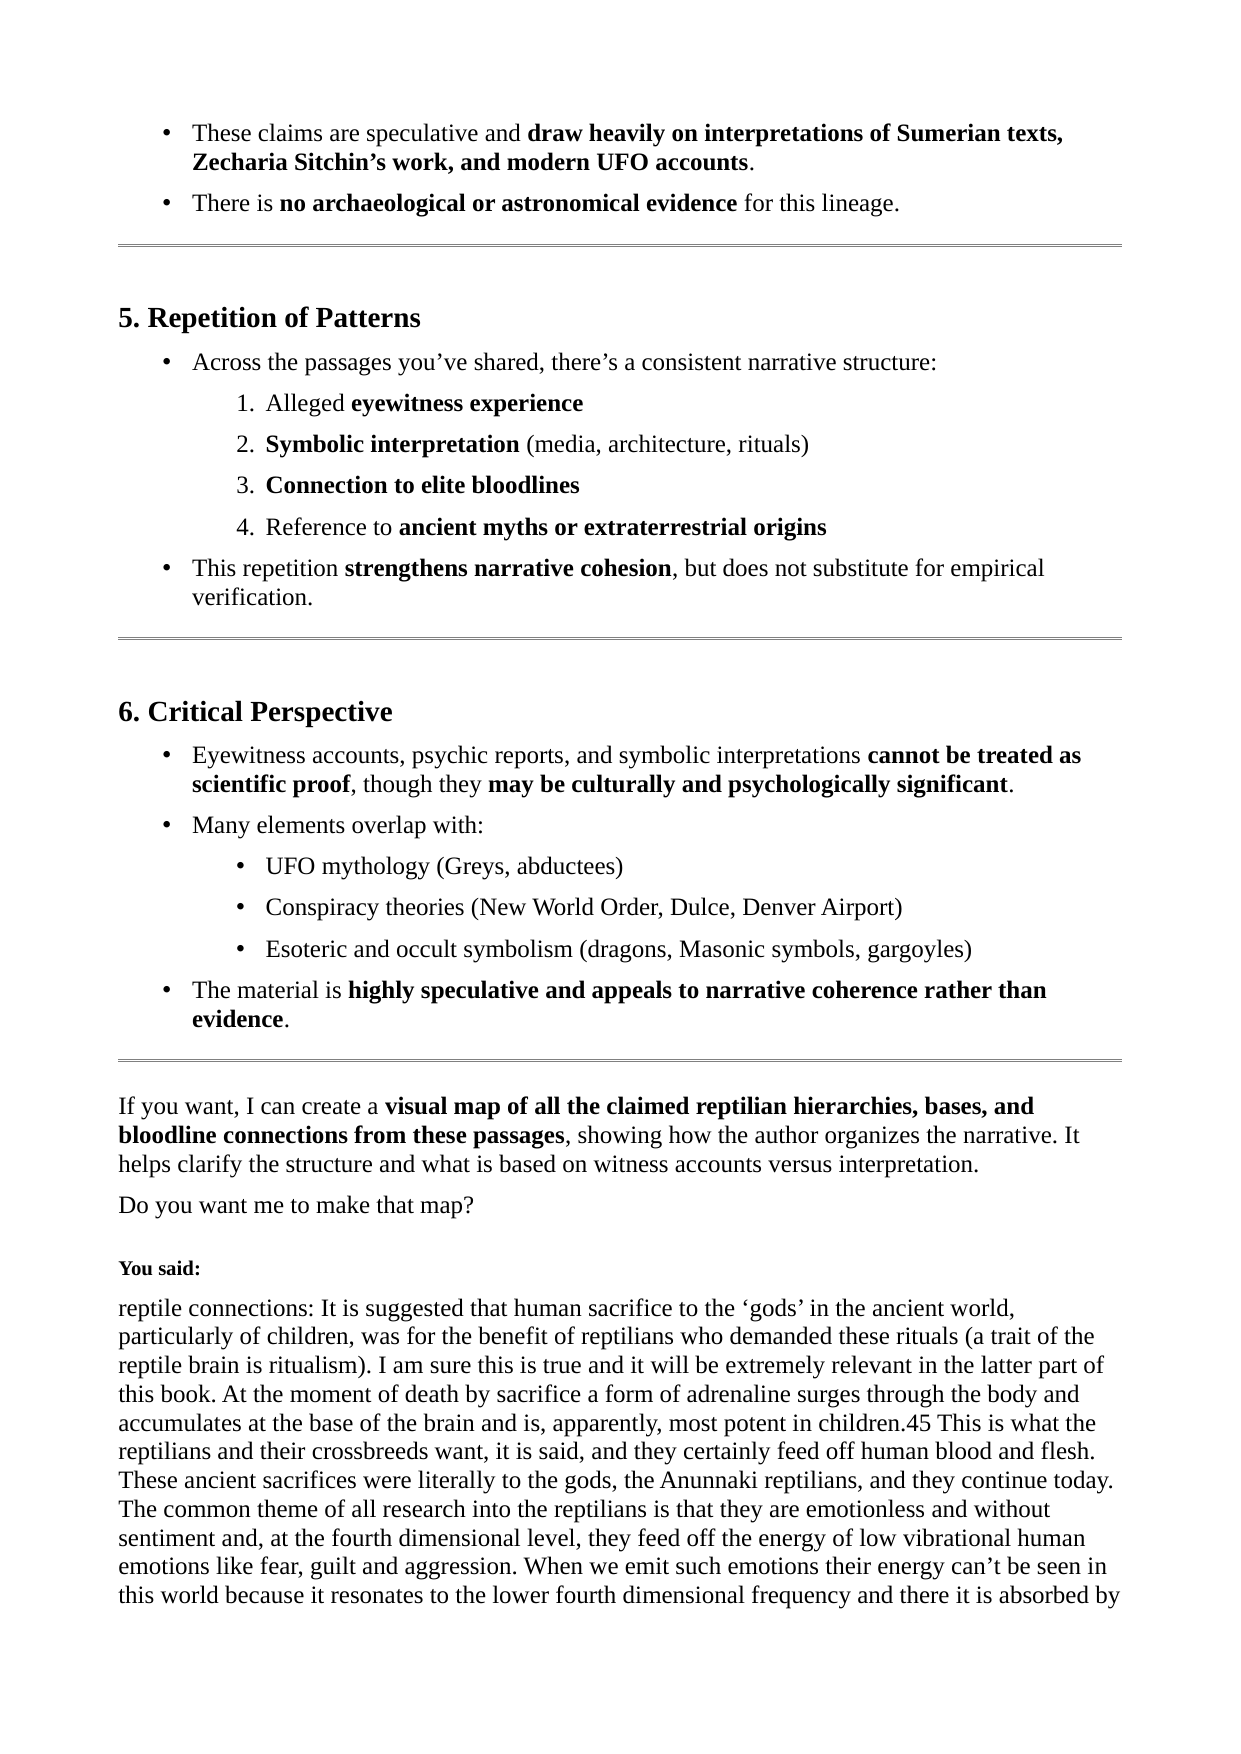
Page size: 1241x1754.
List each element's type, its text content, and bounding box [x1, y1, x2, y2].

list There is no archaeological or astronomical evidence for this lineage. [162, 188, 1122, 217]
text Do you want me to make that map? [118, 1190, 1122, 1219]
list These claims are speculative and draw heavily on interpretations of Sumerian texts, Zecharia Sitchin’s work, and modern UFO accounts. [162, 118, 1122, 176]
list The material is highly speculative and appeals to narrative coherence rather than evidence. [162, 975, 1122, 1032]
subtitle 6. Critical Perspective [118, 694, 1122, 727]
list Connection to elite bloodlines [236, 470, 1122, 499]
list Many elements overlap with: [162, 810, 1122, 839]
list Across the passages you’ve shared, there’s a consistent narrative structure: [162, 347, 1122, 375]
subtitle 5. Repetition of Patterns [118, 301, 1122, 334]
text If you want, I can create a visual map of all the claimed reptilian hierarchies, bases, and bloodline connections from these passages, showing how the author organizes the narrative. It helps clarify the structure and what is based on witness accounts versus interpretation. [118, 1091, 1122, 1177]
list Conspiracy theories (New World Order, Dulce, Denver Airport) [236, 892, 1122, 921]
list UFO mythology (Greys, abductees) [236, 851, 1122, 880]
text reptile connections: It is suggested that human sacrifice to the ‘gods’ in the ancient world, particularly of children, was for the benefit of reptilians who demanded these rituals (a trait of the reptile brain is ritualism). I am sure this is true and it will be extremely relevant in the latter part of this book. At the moment of death by sacrifice a form of adrenaline surges through the body and accumulates at the base of the brain and is, apparently, most potent in children.45 This is what the reptilians and their crossbreeds want, it is said, and they certainly feed off human blood and flesh. These ancient sacrifices were literally to the gods, the Anunnaki reptilians, and they continue today. The common theme of all research into the reptilians is that they are emotionless and without sentiment and, at the fourth dimensional level, they feed off the energy of low vibrational human emotions like fear, guilt and aggression. When we emit such emotions their energy can’t be seen in this world because it resonates to the lower fourth dimensional frequency and there it is absorbed by [118, 1293, 1122, 1609]
list Reference to ancient myths or extraterrestrial origins [236, 512, 1122, 540]
subtitle You said: [118, 1256, 1122, 1280]
list Eyewitness accounts, psychic reports, and symbolic interpretations cannot be treated as scientific proof, though they may be culturally and psychologically significant. [162, 740, 1122, 797]
list Alleged eyewitness experience [236, 388, 1122, 417]
list This repetition strengthens narrative cohesion, but does not substitute for empirical verification. [162, 553, 1122, 610]
list Symbolic interpretation (media, architecture, rituals) [236, 429, 1122, 458]
list Esoteric and occult symbolism (dragons, Masonic symbols, gargoyles) [236, 934, 1122, 962]
